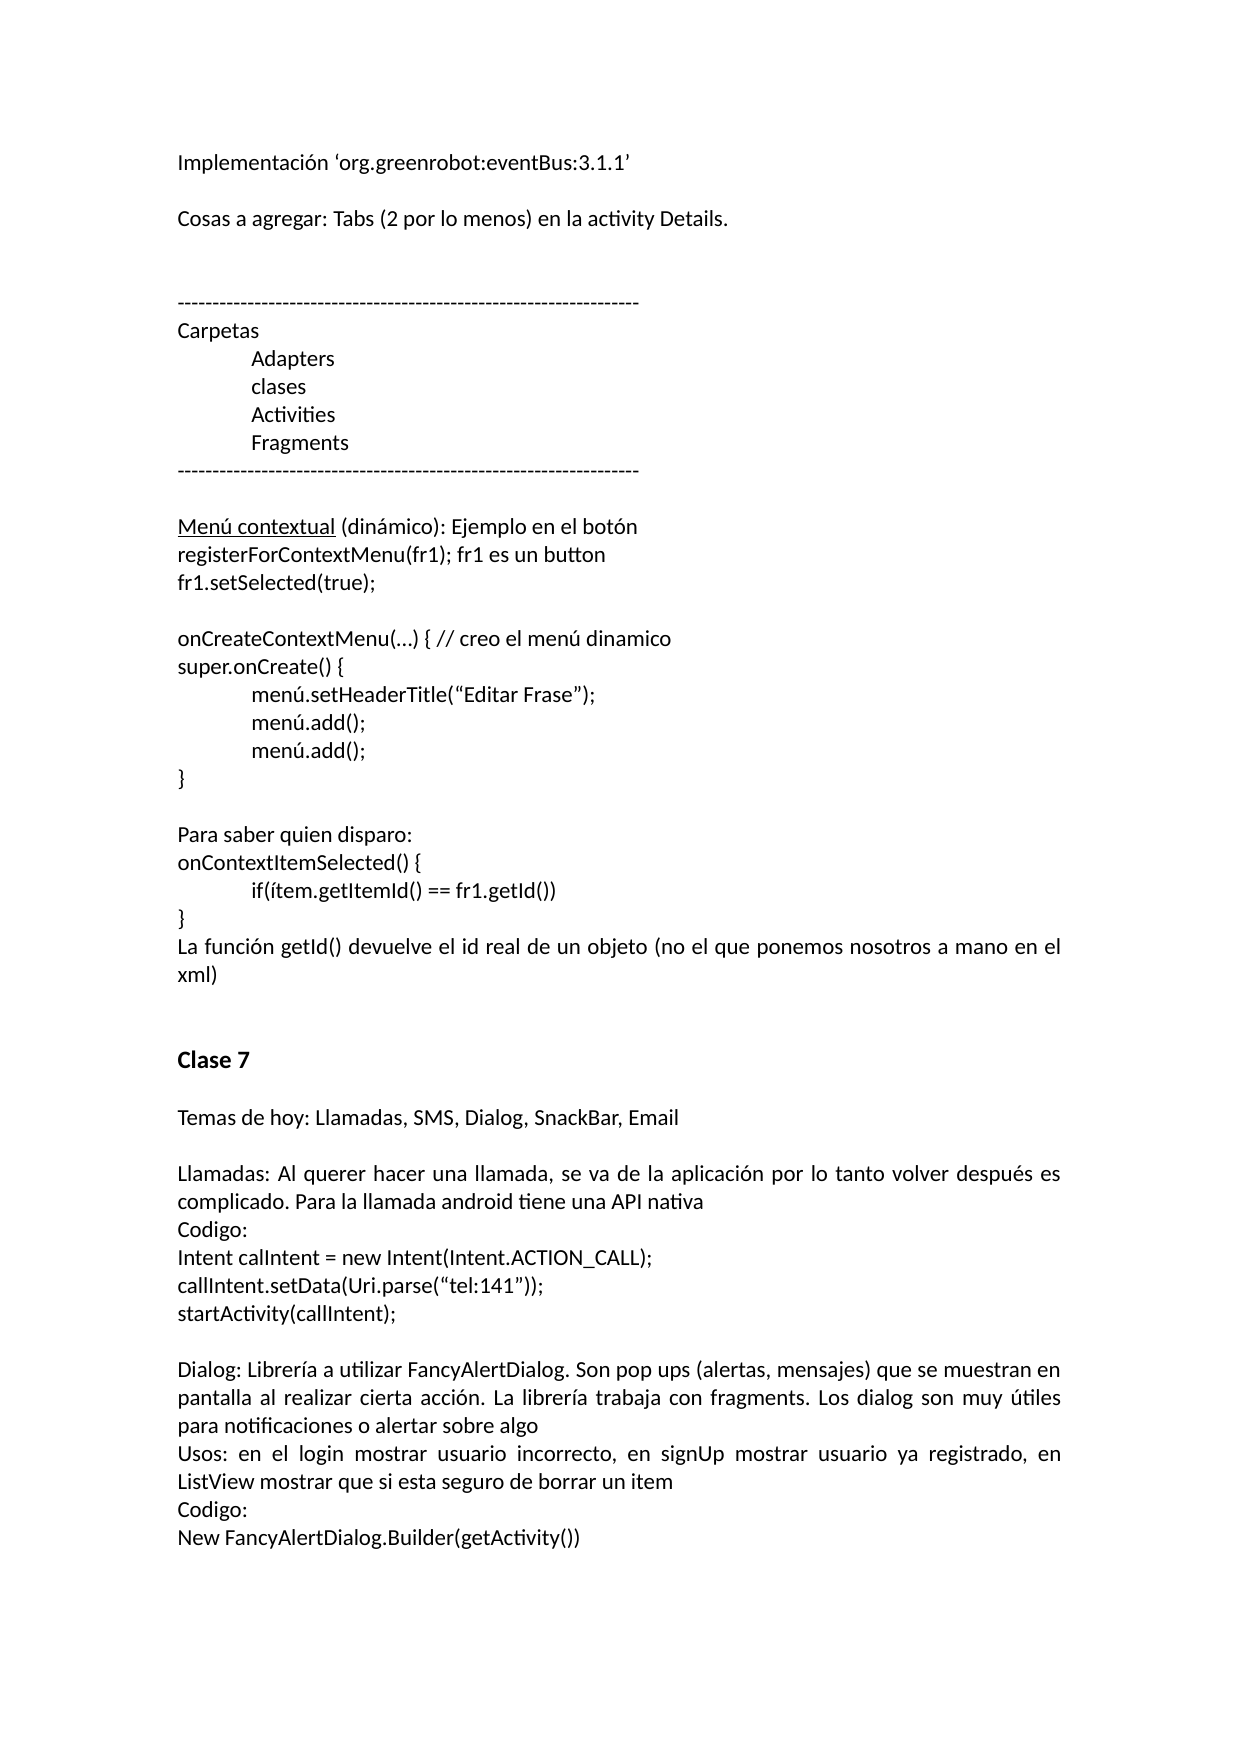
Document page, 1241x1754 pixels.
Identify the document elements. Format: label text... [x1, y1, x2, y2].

text startActivity(callIntent); [177, 1299, 1063, 1327]
text } [177, 904, 1063, 932]
text menú.setHeaderTitle(“Editar Frase”); [177, 680, 1063, 708]
text fr1.setSelected(true); [177, 568, 1063, 596]
text registerForContextMenu(fr1); fr1 es un button [177, 540, 1063, 568]
text Fragments [177, 428, 1063, 456]
text Usos: en el login mostrar usuario incorrecto, en signUp mostrar usuario ya registrado, en ListView mostrar que si esta seguro de borrar un item [177, 1439, 1063, 1495]
text callIntent.setData(Uri.parse(“tel:141”)); [177, 1271, 1063, 1299]
text Menú contextual (dinámico): Ejemplo en el botón [177, 512, 1063, 540]
text } [177, 764, 1063, 792]
text clases [177, 372, 1063, 400]
text Intent calIntent = new Intent(Intent.ACTION_CALL); [177, 1243, 1063, 1271]
text if(ítem.getItemId() == fr1.getId()) [177, 876, 1063, 904]
text menú.add(); [177, 708, 1063, 736]
text Dialog: Librería a utilizar FancyAlertDialog. Son pop ups (alertas, mensajes) que se muestran en pantalla al realizar cierta acción. La librería trabaja con fragments. Los dialog son muy útiles para notificaciones o alertar sobre algo [177, 1355, 1063, 1439]
text Codigo: [177, 1495, 1063, 1523]
text La función getId() devuelve el id real de un objeto (no el que ponemos nosotros a mano en el xml) [177, 932, 1063, 988]
text Cosas a agregar: Tabs (2 por lo menos) en la activity Details. [177, 204, 1063, 232]
text Codigo: [177, 1215, 1063, 1243]
text ------------------------------------------------------------------ [177, 288, 1063, 316]
text ------------------------------------------------------------------ [177, 456, 1063, 484]
text Activities [177, 400, 1063, 428]
text Para saber quien disparo: [177, 820, 1063, 848]
text Clase 7 [177, 1044, 1063, 1075]
text New FancyAlertDialog.Builder(getActivity()) [177, 1523, 1063, 1551]
text Carpetas [177, 316, 1063, 344]
text Adapters [177, 344, 1063, 372]
text Llamadas: Al querer hacer una llamada, se va de la aplicación por lo tanto volver después es complicado. Para la llamada android tiene una API nativa [177, 1159, 1063, 1215]
text Implementación ‘org.greenrobot:eventBus:3.1.1’ [177, 148, 1063, 176]
text onCreateContextMenu(…) { // creo el menú dinamico [177, 624, 1063, 652]
text Temas de hoy: Llamadas, SMS, Dialog, SnackBar, Email [177, 1103, 1063, 1131]
text menú.add(); [177, 736, 1063, 764]
text onContextItemSelected() { [177, 848, 1063, 876]
text super.onCreate() { [177, 652, 1063, 680]
